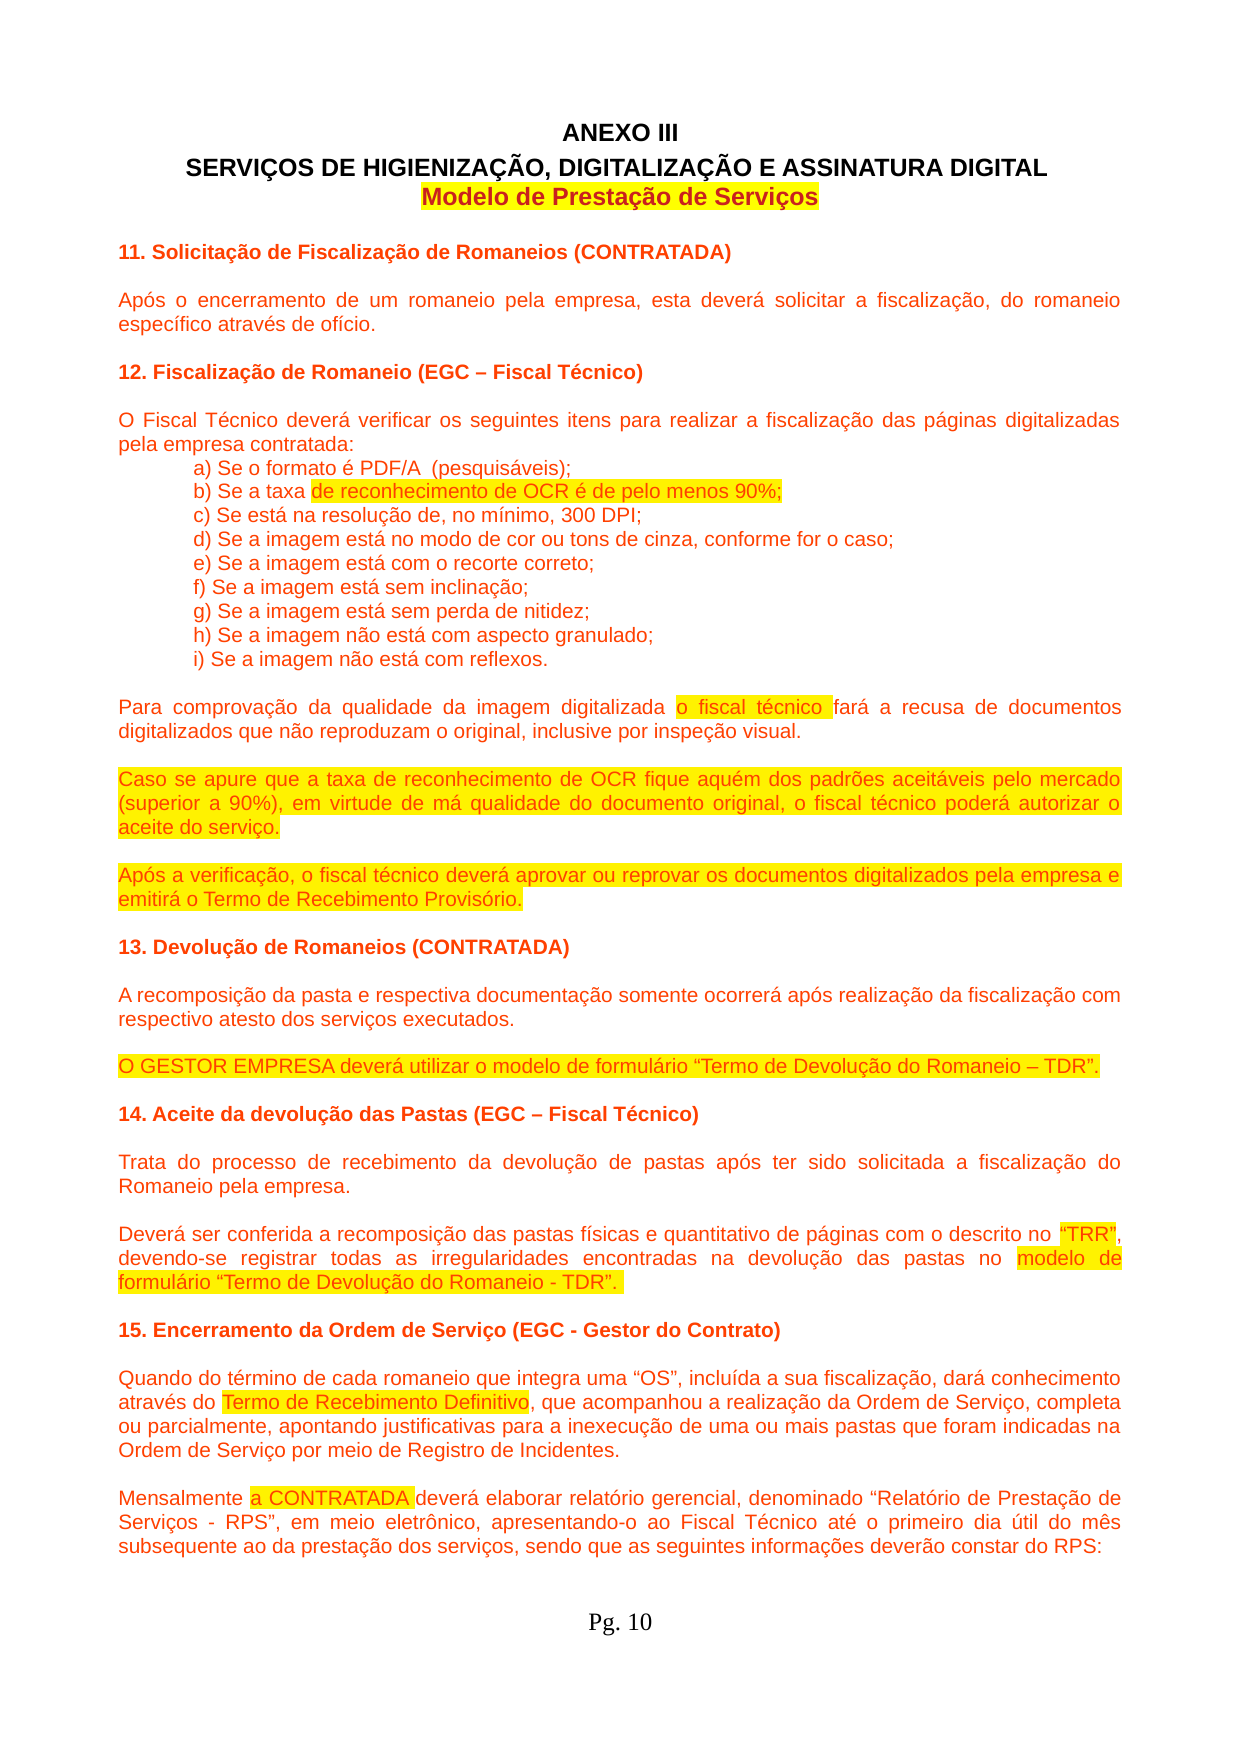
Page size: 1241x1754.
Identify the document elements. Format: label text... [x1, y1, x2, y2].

text Após a verificação, o fiscal técnico deverá aprovar ou reprovar os documentos digitalizados pela empresa e emitirá o Termo de Recebimento Provisório. [118, 863, 1122, 911]
text Trata do processo de recebimento da devolução de pastas após ter sido solicitada a fiscalização do Romaneio pela empresa. [118, 1150, 1122, 1198]
text Caso se apure que a taxa de reconhecimento de OCR fique aquém dos padrões aceitáveis pelo mercado (superior a 90%), em virtude de má qualidade do documento original, o fiscal técnico poderá autorizar o aceite do serviço. [118, 767, 1122, 839]
text Mensalmente a CONTRATADA deverá elaborar relatório gerencial, denominado “Relatório de Prestação de Serviços - RPS”, em meio eletrônico, apresentando-o ao Fiscal Técnico até o primeiro dia útil do mês subsequente ao da prestação dos serviços, sendo que as seguintes informações deverão constar do RPS: [118, 1486, 1122, 1557]
text a) Se o formato é PDF/A (pesquisáveis); [193, 455, 1122, 479]
text Após o encerramento de um romaneio pela empresa, esta deverá solicitar a fiscalização, do romaneio específico através de ofício. [118, 288, 1122, 336]
text h) Se a imagem não está com aspecto granulado; [193, 623, 1122, 647]
text d) Se a imagem está no modo de cor ou tons de cinza, conforme for o caso; [193, 527, 1122, 551]
text O GESTOR EMPRESA deverá utilizar o modelo de formulário “Termo de Devolução do Romaneio – TDR”. [118, 1054, 1122, 1078]
text Para comprovação da qualidade da imagem digitalizada o fiscal técnico fará a recusa de documentos digitalizados que não reproduzam o original, inclusive por inspeção visual. [118, 695, 1122, 743]
text Quando do término de cada romaneio que integra uma “OS”, incluída a sua fiscalização, dará conhecimento através do Termo de Recebimento Definitivo, que acompanhou a realização da Ordem de Serviço, completa ou parcialmente, apontando justificativas para a inexecução de uma ou mais pastas que foram indicadas na Ordem de Serviço por meio de Registro de Incidentes. [118, 1366, 1122, 1462]
text A recomposição da pasta e respectiva documentação somente ocorrerá após realização da fiscalização com respectivo atesto dos serviços executados. [118, 982, 1122, 1030]
text b) Se a taxa de reconhecimento de OCR é de pelo menos 90%; [193, 479, 1122, 503]
text e) Se a imagem está com o recorte correto; [193, 551, 1122, 575]
text 12. Fiscalização de Romaneio (EGC – Fiscal Técnico) [118, 359, 1122, 383]
text 15. Encerramento da Ordem de Serviço (EGC - Gestor do Contrato) [118, 1318, 1122, 1342]
text c) Se está na resolução de, no mínimo, 300 DPI; [193, 503, 1122, 527]
text 14. Aceite da devolução das Pastas (EGC – Fiscal Técnico) [118, 1102, 1122, 1126]
text Deverá ser conferida a recomposição das pastas físicas e quantitativo de páginas com o descrito no “TRR”, devendo-se registrar todas as irregularidades encontradas na devolução das pastas no modelo de formulário “Termo de Devolução do Romaneio - TDR”. [118, 1222, 1122, 1294]
text i) Se a imagem não está com reflexos. [193, 647, 1122, 671]
text f) Se a imagem está sem inclinação; [193, 575, 1122, 599]
text 13. Devolução de Romaneios (CONTRATADA) [118, 934, 1122, 958]
text O Fiscal Técnico deverá verificar os seguintes itens para realizar a fiscalização das páginas digitalizadas pela empresa contratada: [118, 407, 1122, 455]
text g) Se a imagem está sem perda de nitidez; [193, 599, 1122, 623]
text 11. Solicitação de Fiscalização de Romaneios (CONTRATADA) [118, 240, 1122, 264]
